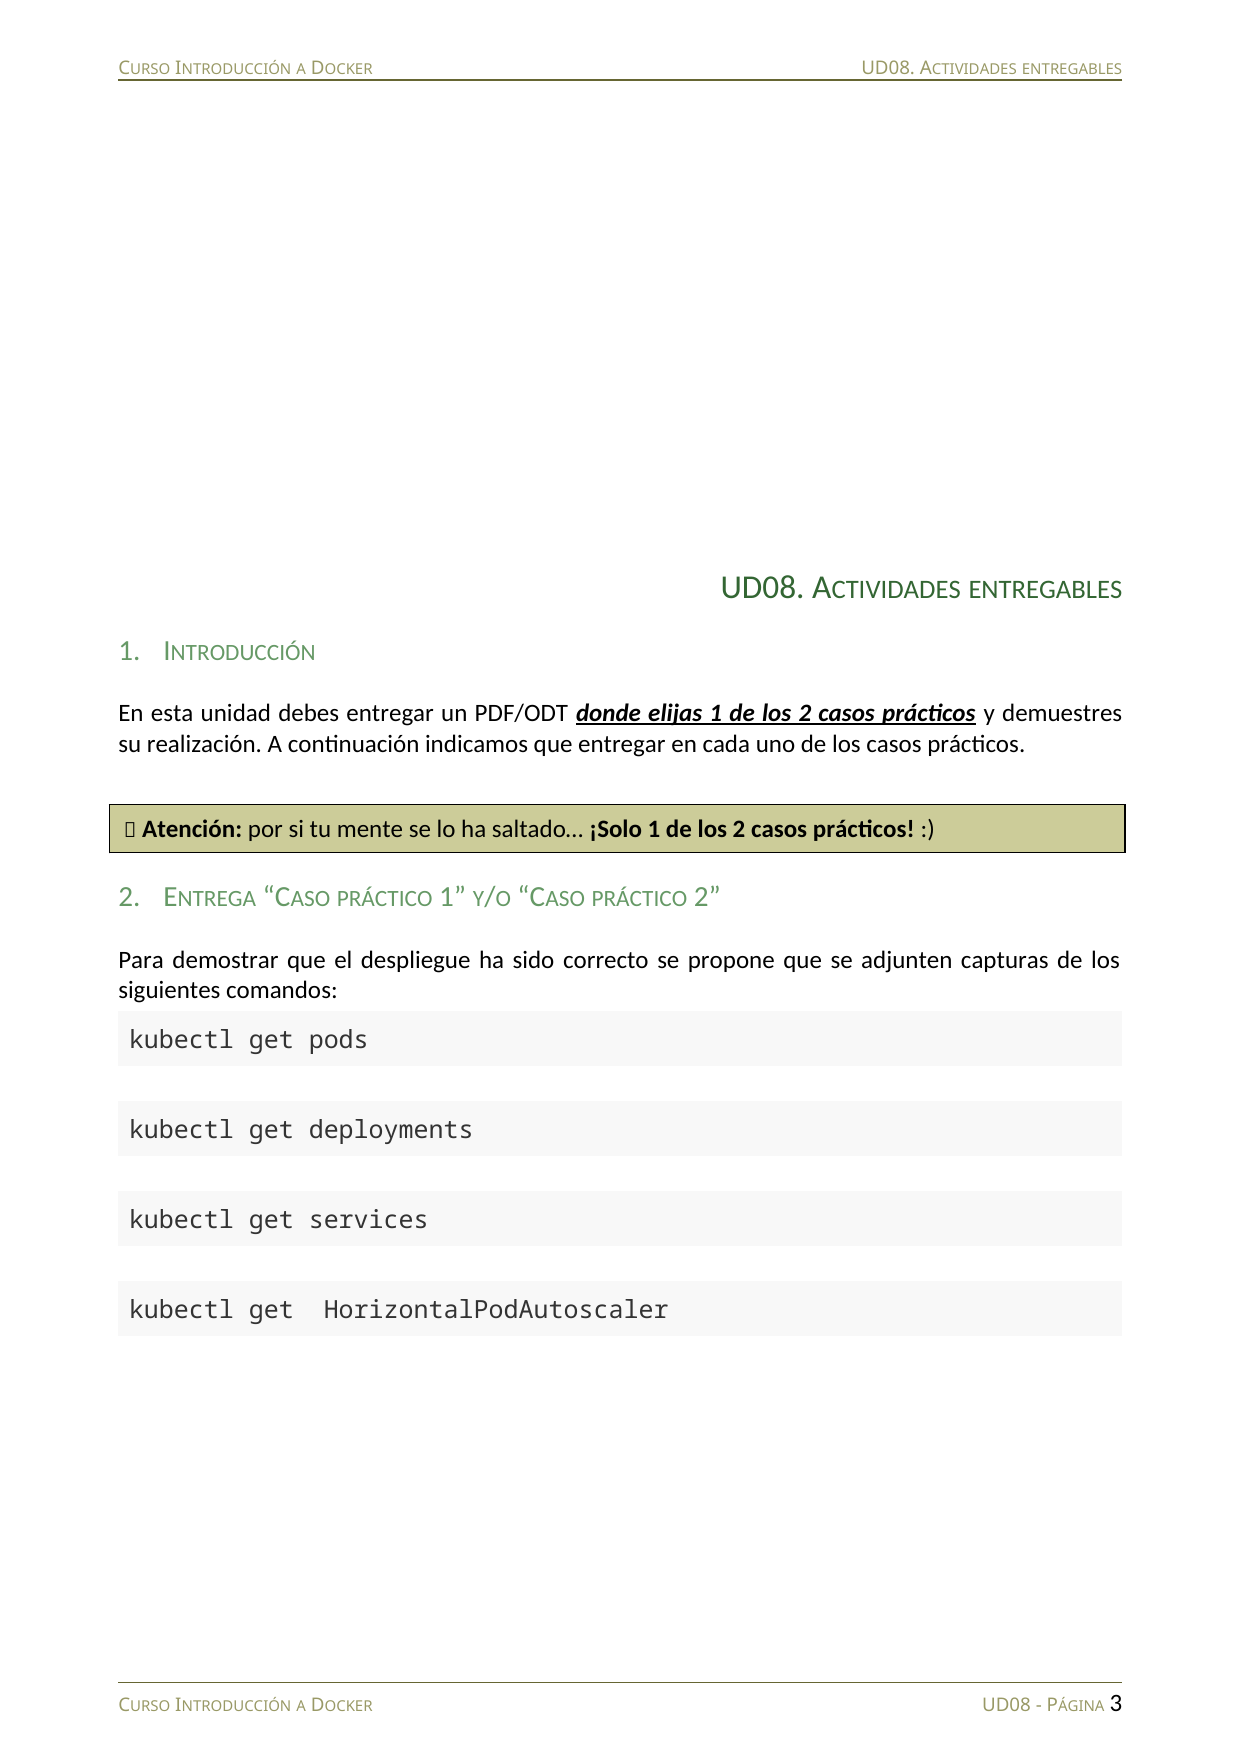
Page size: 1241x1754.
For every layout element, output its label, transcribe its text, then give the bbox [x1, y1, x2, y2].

text UD08. Actividades entregables [118, 566, 1122, 607]
table_header kubectl get pods [118, 1011, 1122, 1066]
table_header kubectl get deployments [118, 1101, 1122, 1156]
text En esta unidad debes entregar un PDF/ODT donde elijas 1 de los 2 casos prácticos y demuestres su realización. A continuación indicamos que entregar en cada uno de los casos prácticos. [118, 697, 1122, 758]
subtitle Introducción [118, 632, 1122, 667]
table_header kubectl get services [118, 1191, 1122, 1246]
text ❕ Atención: por si tu mente se lo ha saltado… ¡Solo 1 de los 2 casos prácticos! :) [110, 805, 1124, 852]
text Para demostrar que el despliegue ha sido correcto se propone que se adjunten capturas de los siguientes comandos: [118, 944, 1122, 1005]
subtitle Entrega “Caso práctico 1” y/o “Caso práctico 2” [118, 878, 1122, 914]
table_header kubectl get HorizontalPodAutoscaler [118, 1281, 1122, 1336]
